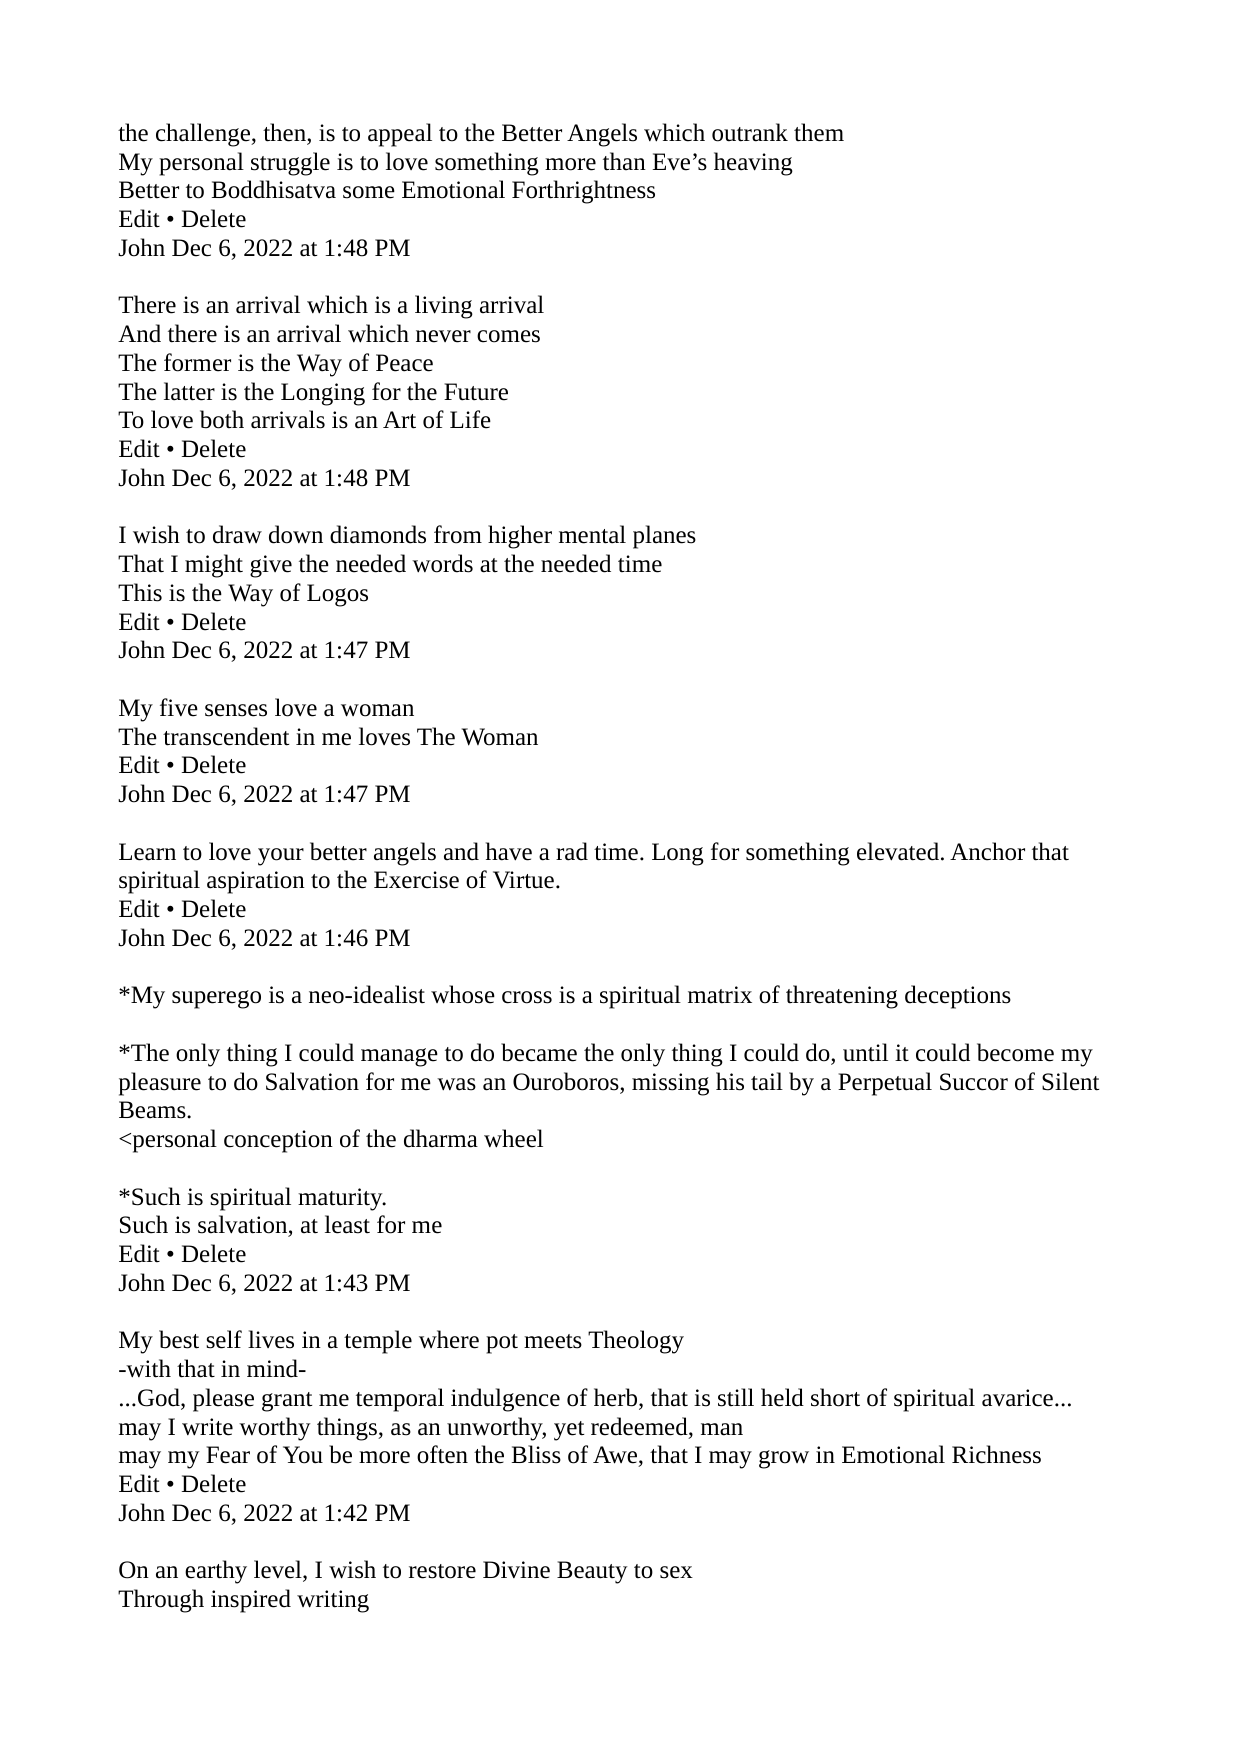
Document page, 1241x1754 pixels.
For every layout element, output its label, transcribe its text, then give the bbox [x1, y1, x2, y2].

text Through inspired writing [118, 1584, 1122, 1613]
text Edit • Delete [118, 204, 1122, 233]
text On an earthy level, I wish to restore Divine Beauty to sex [118, 1556, 1122, 1584]
text Edit • Delete [118, 1469, 1122, 1498]
text Edit • Delete [118, 751, 1122, 779]
text Edit • Delete [118, 894, 1122, 923]
text -with that in mind- [118, 1354, 1122, 1383]
text That I might give the needed words at the needed time [118, 549, 1122, 578]
text Edit • Delete [118, 434, 1122, 463]
text *My superego is a neo-idealist whose cross is a spiritual matrix of threatening deceptions [118, 981, 1122, 1009]
text This is the Way of Logos [118, 578, 1122, 607]
text There is an arrival which is a living arrival [118, 291, 1122, 319]
text John Dec 6, 2022 at 1:48 PM [118, 463, 1122, 492]
text And there is an arrival which never comes [118, 319, 1122, 348]
text may my Fear of You be more often the Bliss of Awe, that I may grow in Emotional Richness [118, 1441, 1122, 1469]
text John Dec 6, 2022 at 1:46 PM [118, 923, 1122, 952]
text John Dec 6, 2022 at 1:47 PM [118, 779, 1122, 808]
text John Dec 6, 2022 at 1:48 PM [118, 233, 1122, 262]
text *Such is spiritual maturity. [118, 1182, 1122, 1211]
text John Dec 6, 2022 at 1:42 PM [118, 1498, 1122, 1527]
text My five senses love a woman [118, 693, 1122, 722]
text ...God, please grant me temporal indulgence of herb, that is still held short of spiritual avarice... [118, 1383, 1122, 1412]
text John Dec 6, 2022 at 1:47 PM [118, 636, 1122, 664]
text My best self lives in a temple where pot meets Theology [118, 1326, 1122, 1354]
text the challenge, then, is to appeal to the Better Angels which outrank them [118, 118, 1122, 147]
text The former is the Way of Peace [118, 348, 1122, 377]
text Edit • Delete [118, 1239, 1122, 1268]
text John Dec 6, 2022 at 1:43 PM [118, 1268, 1122, 1297]
text My personal struggle is to love something more than Eve’s heaving [118, 147, 1122, 176]
text To love both arrivals is an Art of Life [118, 406, 1122, 434]
text Such is salvation, at least for me [118, 1211, 1122, 1239]
text may I write worthy things, as an unworthy, yet redeemed, man [118, 1412, 1122, 1441]
text I wish to draw down diamonds from higher mental planes [118, 521, 1122, 549]
text *The only thing I could manage to do became the only thing I could do, until it could become my pleasure to do Salvation for me was an Ouroboros, missing his tail by a Perpetual Succor of Silent Beams. [118, 1038, 1122, 1124]
text The transcendent in me loves The Woman [118, 722, 1122, 751]
text Edit • Delete [118, 607, 1122, 636]
text Better to Boddhisatva some Emotional Forthrightness [118, 176, 1122, 204]
text Learn to love your better angels and have a rad time. Long for something elevated. Anchor that spiritual aspiration to the Exercise of Virtue. [118, 837, 1122, 894]
text The latter is the Longing for the Future [118, 377, 1122, 406]
text <personal conception of the dharma wheel [118, 1124, 1122, 1153]
